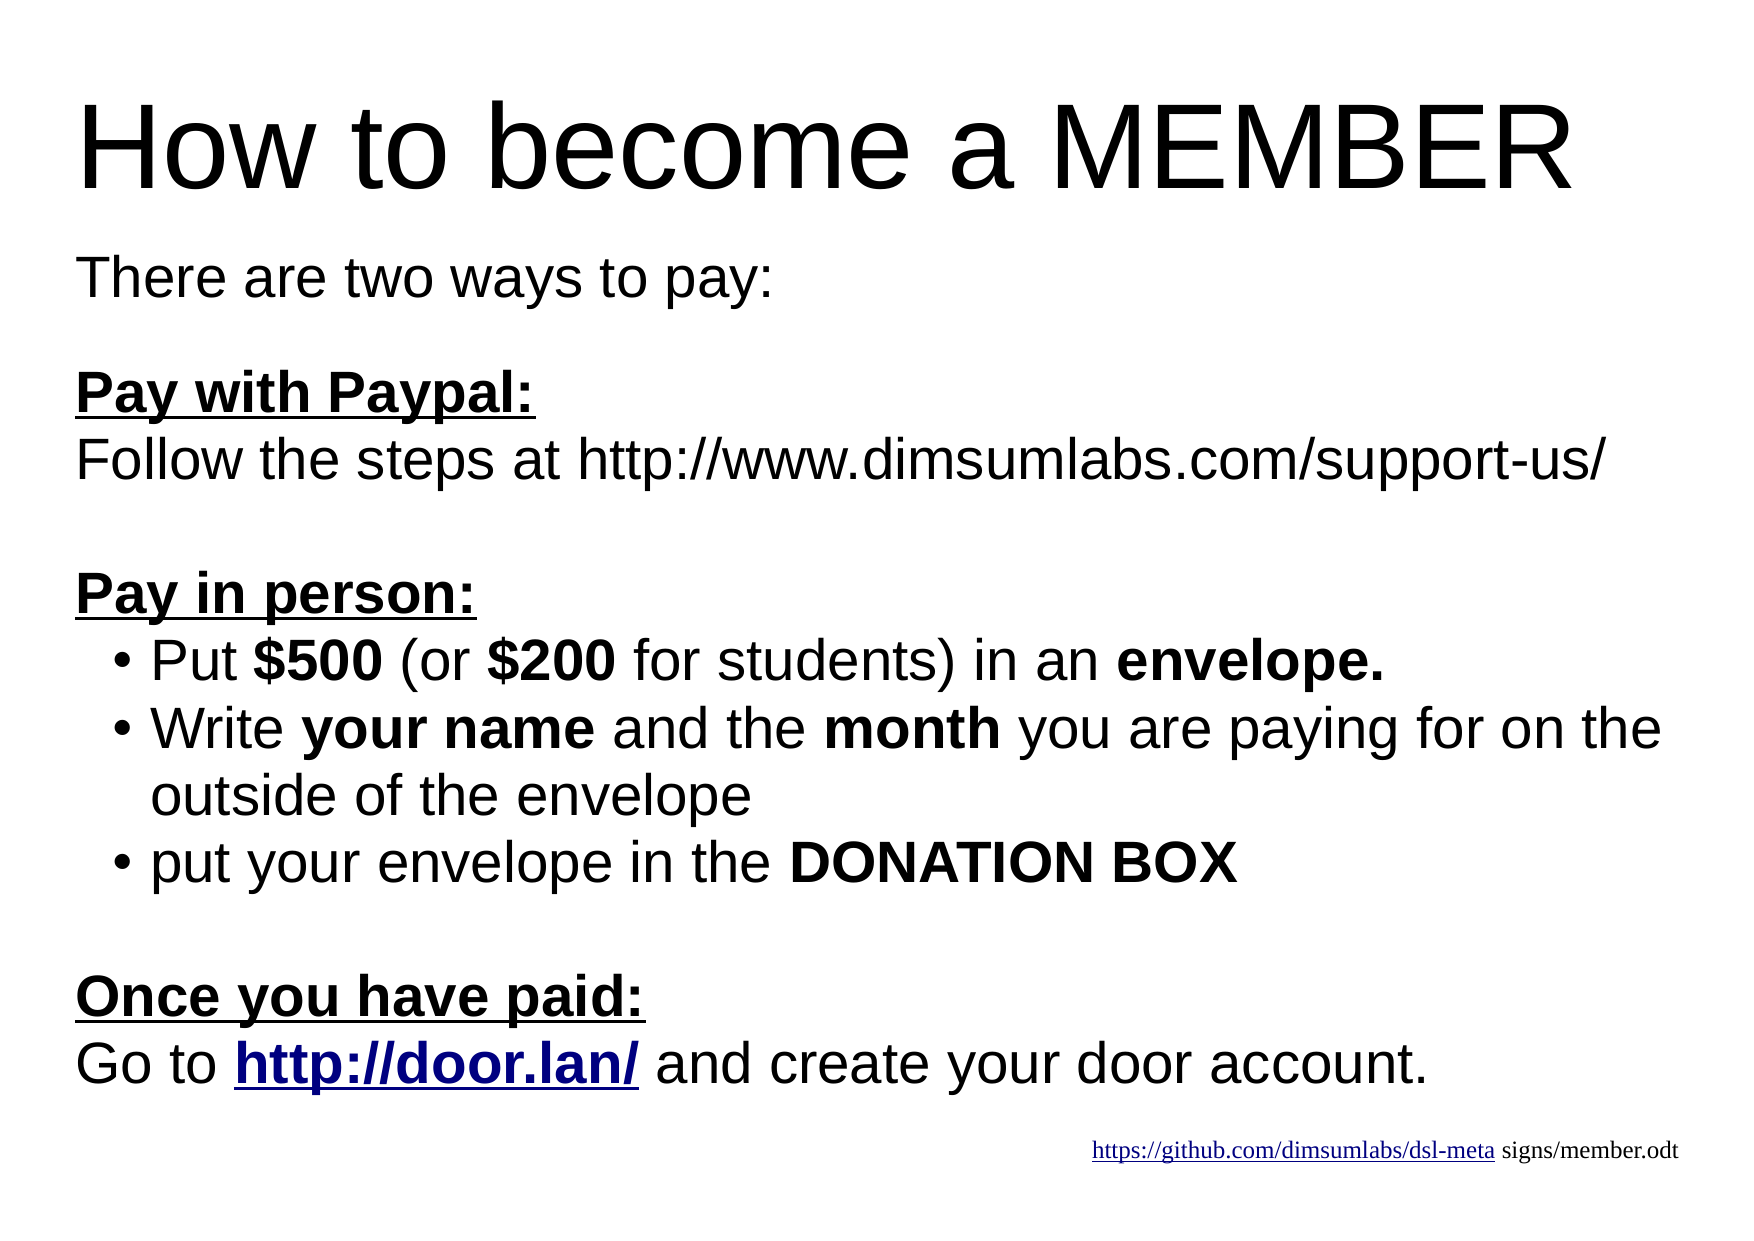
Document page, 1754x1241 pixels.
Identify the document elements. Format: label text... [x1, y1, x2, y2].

text Pay in person: [75, 559, 1678, 626]
text Follow the steps at http://www.dimsumlabs.com/support-us/ [75, 425, 1678, 492]
text There are two ways to pay: [75, 243, 1678, 310]
text Go to http://door.lan/ and create your door account. [75, 1029, 1678, 1096]
text Once you have paid: [75, 962, 1678, 1029]
list Write your name and the month you are paying for on the outside of the envelope [112, 693, 1678, 828]
list Put $500 (or $200 for students) in an envelope. [112, 626, 1678, 693]
text How to become a MEMBER [75, 75, 1678, 214]
text Pay with Paypal: [75, 358, 1678, 425]
list put your envelope in the DONATION BOX [112, 828, 1678, 895]
